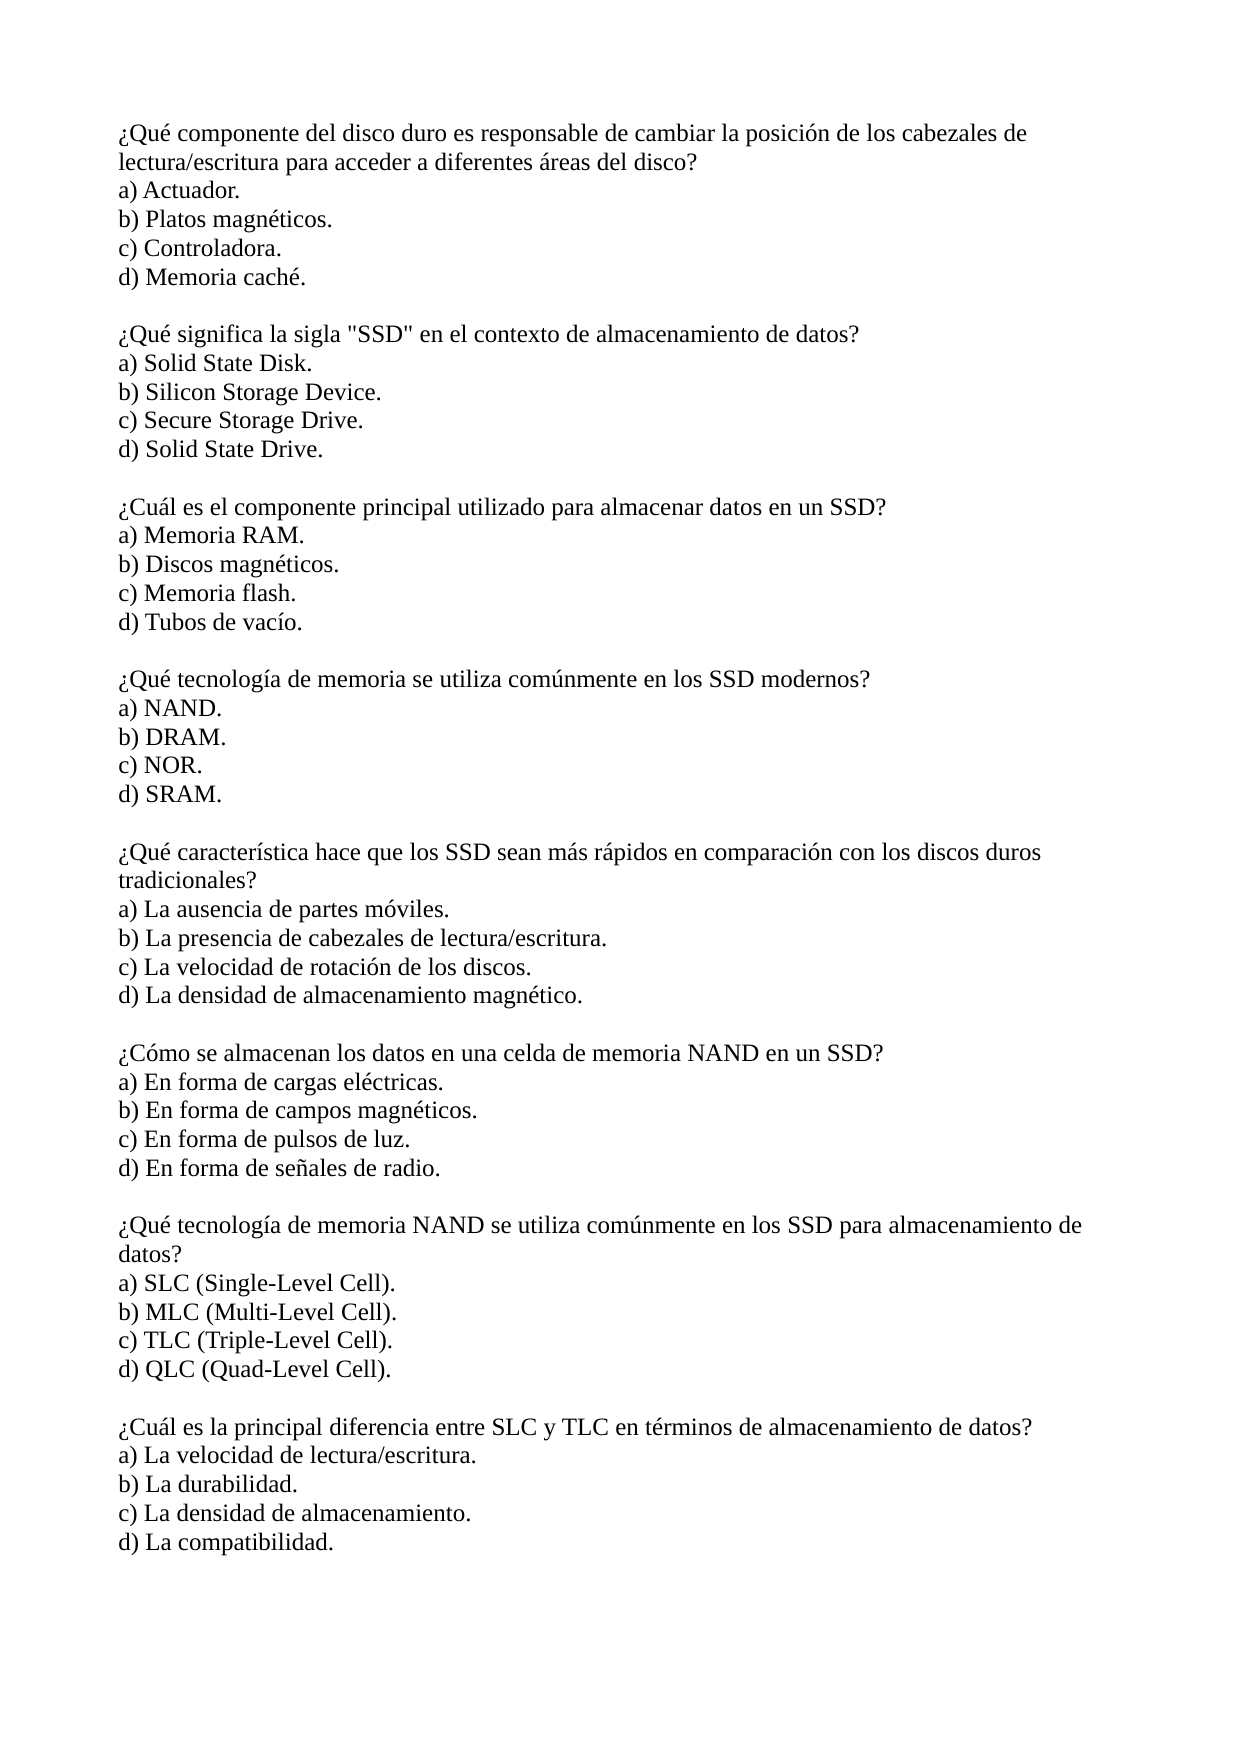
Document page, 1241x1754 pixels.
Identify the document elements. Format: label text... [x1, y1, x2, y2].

text d) QLC (Quad-Level Cell). [118, 1354, 1122, 1383]
text a) La velocidad de lectura/escritura. [118, 1441, 1122, 1469]
text b) MLC (Multi-Level Cell). [118, 1297, 1122, 1326]
text d) La densidad de almacenamiento magnético. [118, 981, 1122, 1009]
text c) La densidad de almacenamiento. [118, 1498, 1122, 1527]
text d) En forma de señales de radio. [118, 1153, 1122, 1182]
text ¿Qué componente del disco duro es responsable de cambiar la posición de los cabezales de lectura/escritura para acceder a diferentes áreas del disco? [118, 118, 1122, 176]
text ¿Cómo se almacenan los datos en una celda de memoria NAND en un SSD? [118, 1038, 1122, 1067]
text b) Discos magnéticos. [118, 549, 1122, 578]
text c) NOR. [118, 751, 1122, 779]
text a) Memoria RAM. [118, 521, 1122, 549]
text d) La compatibilidad. [118, 1527, 1122, 1556]
text d) Solid State Drive. [118, 434, 1122, 463]
text d) Tubos de vacío. [118, 607, 1122, 636]
text b) La durabilidad. [118, 1469, 1122, 1498]
text ¿Qué tecnología de memoria NAND se utiliza comúnmente en los SSD para almacenamiento de datos? [118, 1211, 1122, 1268]
text a) La ausencia de partes móviles. [118, 894, 1122, 923]
text b) DRAM. [118, 722, 1122, 751]
text a) NAND. [118, 693, 1122, 722]
text c) Controladora. [118, 233, 1122, 262]
text c) Secure Storage Drive. [118, 406, 1122, 434]
text ¿Qué característica hace que los SSD sean más rápidos en comparación con los discos duros tradicionales? [118, 837, 1122, 894]
text a) SLC (Single-Level Cell). [118, 1268, 1122, 1297]
text ¿Qué significa la sigla "SSD" en el contexto de almacenamiento de datos? [118, 319, 1122, 348]
text d) Memoria caché. [118, 262, 1122, 291]
text a) Actuador. [118, 176, 1122, 204]
text ¿Cuál es el componente principal utilizado para almacenar datos en un SSD? [118, 492, 1122, 521]
text b) La presencia de cabezales de lectura/escritura. [118, 923, 1122, 952]
text ¿Cuál es la principal diferencia entre SLC y TLC en términos de almacenamiento de datos? [118, 1412, 1122, 1441]
text ¿Qué tecnología de memoria se utiliza comúnmente en los SSD modernos? [118, 664, 1122, 693]
text b) En forma de campos magnéticos. [118, 1096, 1122, 1124]
text b) Platos magnéticos. [118, 204, 1122, 233]
text a) En forma de cargas eléctricas. [118, 1067, 1122, 1096]
text a) Solid State Disk. [118, 348, 1122, 377]
text c) Memoria flash. [118, 578, 1122, 607]
text b) Silicon Storage Device. [118, 377, 1122, 406]
text c) En forma de pulsos de luz. [118, 1124, 1122, 1153]
text d) SRAM. [118, 779, 1122, 808]
text c) TLC (Triple-Level Cell). [118, 1326, 1122, 1354]
text c) La velocidad de rotación de los discos. [118, 952, 1122, 981]
